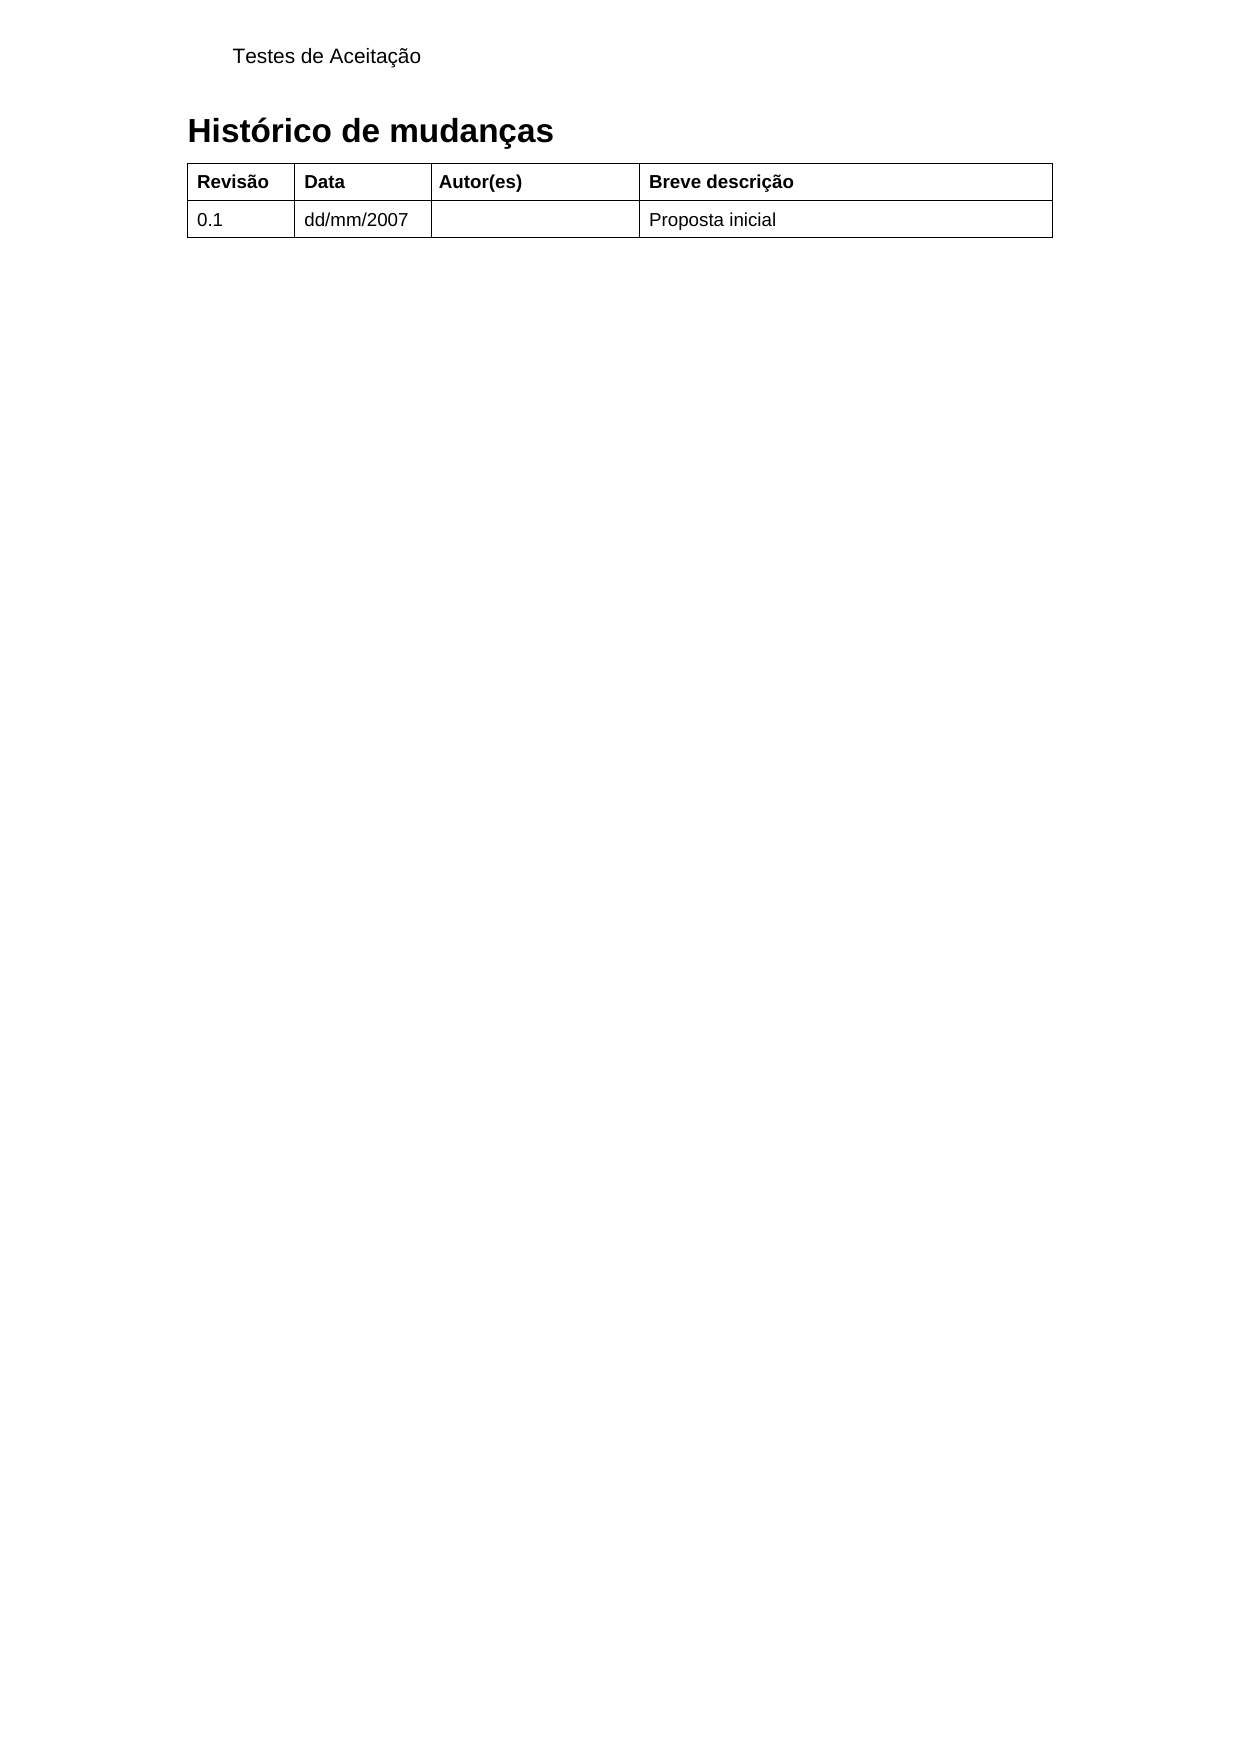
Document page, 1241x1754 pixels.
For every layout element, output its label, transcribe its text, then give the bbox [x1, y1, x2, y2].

table_cell [432, 201, 639, 237]
table_cell Proposta inicial [640, 201, 1052, 237]
table_header Autor(es) [432, 164, 639, 200]
table_cell dd/mm/2007 [295, 201, 431, 237]
table_header Data [295, 164, 431, 200]
table_cell 0.1 [188, 201, 294, 237]
table_header Breve descrição [640, 164, 1052, 200]
table_header Revisão [188, 164, 294, 200]
subtitle Histórico de mudanças [187, 112, 1053, 150]
